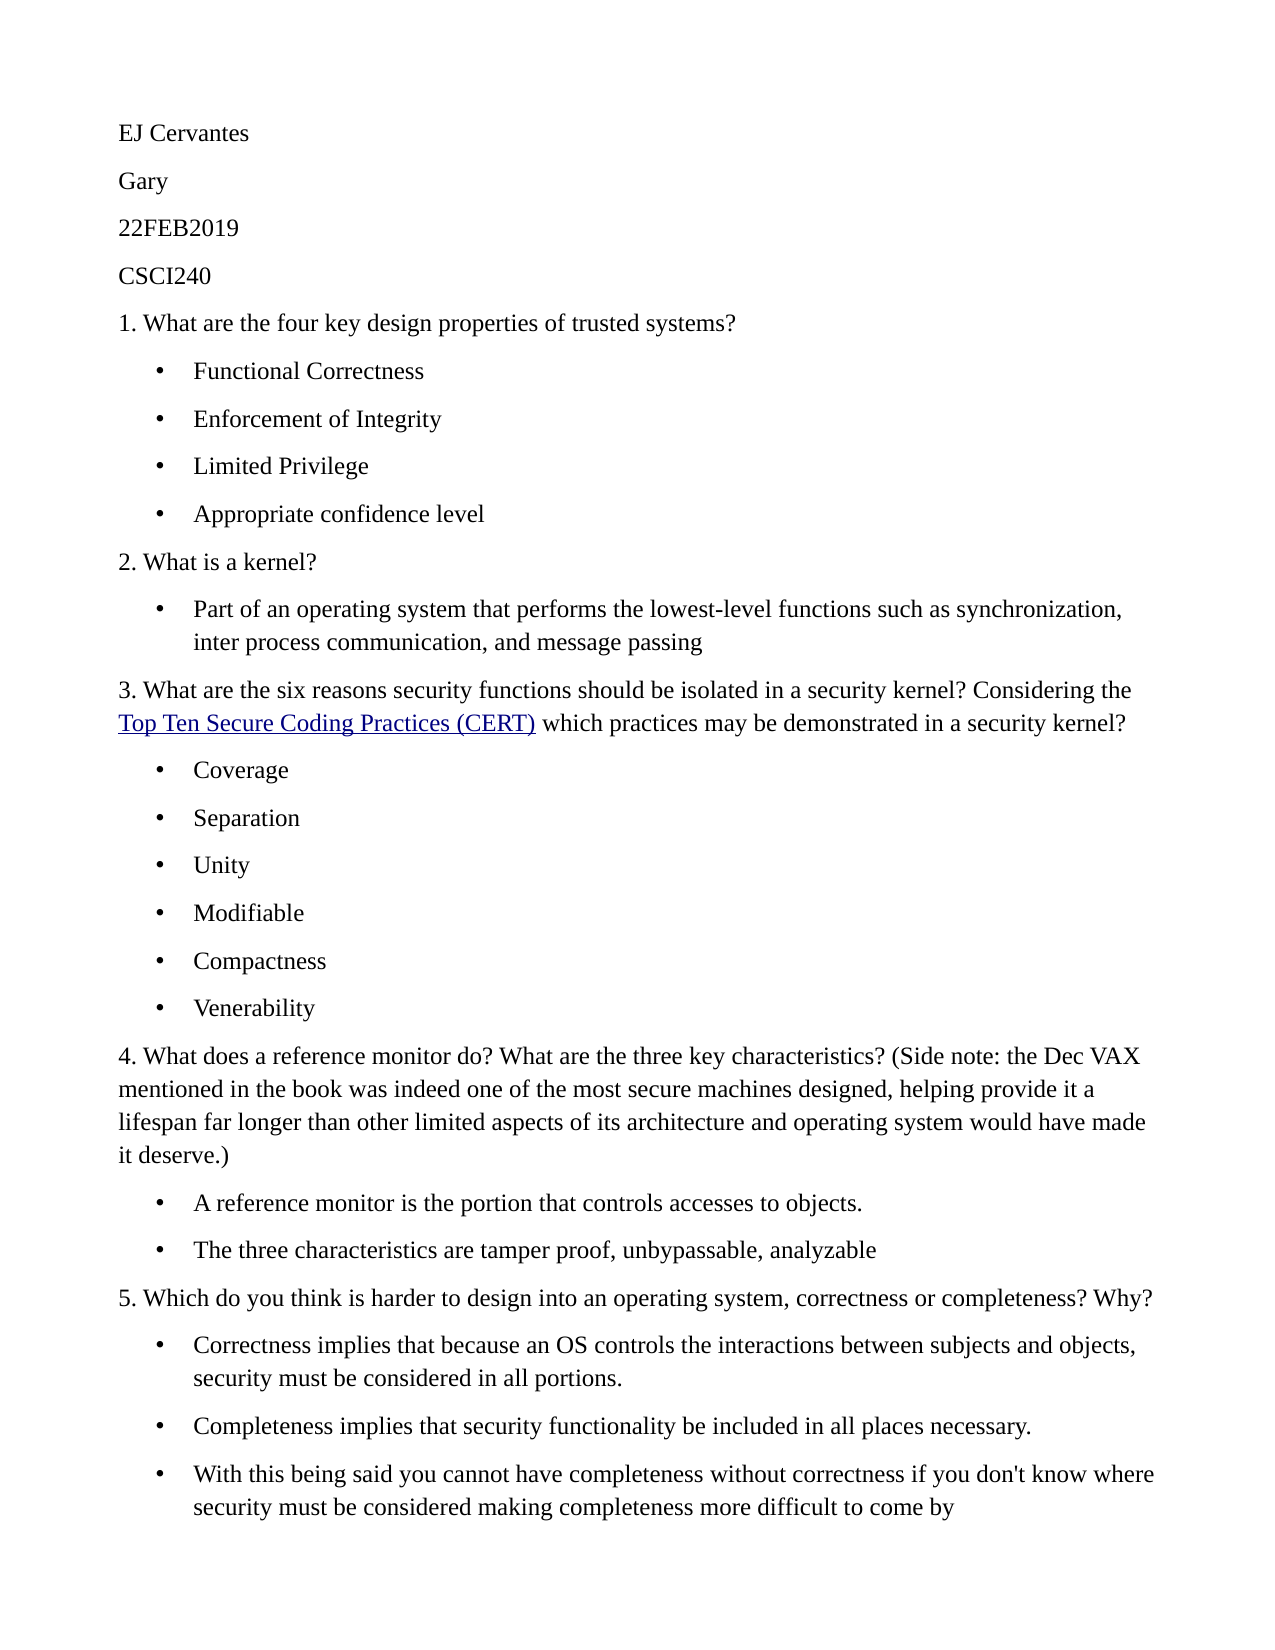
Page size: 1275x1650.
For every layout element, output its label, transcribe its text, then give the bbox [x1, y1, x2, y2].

text 5. Which do you think is harder to design into an operating system, correctness or completeness? Why? [118, 1283, 1157, 1312]
text CSCI240 [118, 261, 1157, 290]
list Enforcement of Integrity [156, 404, 1157, 432]
list A reference monitor is the portion that controls accesses to objects. [156, 1188, 1157, 1216]
list The three characteristics are tamper proof, unbypassable, analyzable [156, 1235, 1157, 1264]
text 22FEB2019 [118, 213, 1157, 242]
text 2. What is a kernel? [118, 547, 1157, 575]
text 3. What are the six reasons security functions should be isolated in a security kernel? Considering the Top Ten Secure Coding Practices (CERT) which practices may be demonstrated in a security kernel? [118, 675, 1157, 737]
list Part of an operating system that performs the lowest-level functions such as synchronization, inter process communication, and message passing [156, 594, 1157, 656]
list Modifiable [156, 898, 1157, 927]
text Gary [118, 166, 1157, 194]
text 4. What does a reference monitor do? What are the three key characteristics? (Side note: the Dec VAX mentioned in the book was indeed one of the most secure machines designed, helping provide it a lifespan far longer than other limited aspects of its architecture and operating system would have made it deserve.) [118, 1041, 1157, 1169]
text 1. What are the four key design properties of trusted systems? [118, 308, 1157, 337]
list Compactness [156, 946, 1157, 974]
list Limited Privilege [156, 451, 1157, 480]
list Unity [156, 851, 1157, 879]
list Appropriate confidence level [156, 499, 1157, 528]
list Separation [156, 803, 1157, 832]
list Completeness implies that security functionality be included in all places necessary. [156, 1411, 1157, 1440]
list With this being said you cannot have completeness without correctness if you don't know where security must be considered making completeness more difficult to come by [156, 1459, 1157, 1521]
list Functional Correctness [156, 356, 1157, 385]
list Venerability [156, 993, 1157, 1022]
list Correctness implies that because an OS controls the interactions between subjects and objects, security must be considered in all portions. [156, 1331, 1157, 1392]
text EJ Cervantes [118, 118, 1157, 147]
list Coverage [156, 755, 1157, 784]
